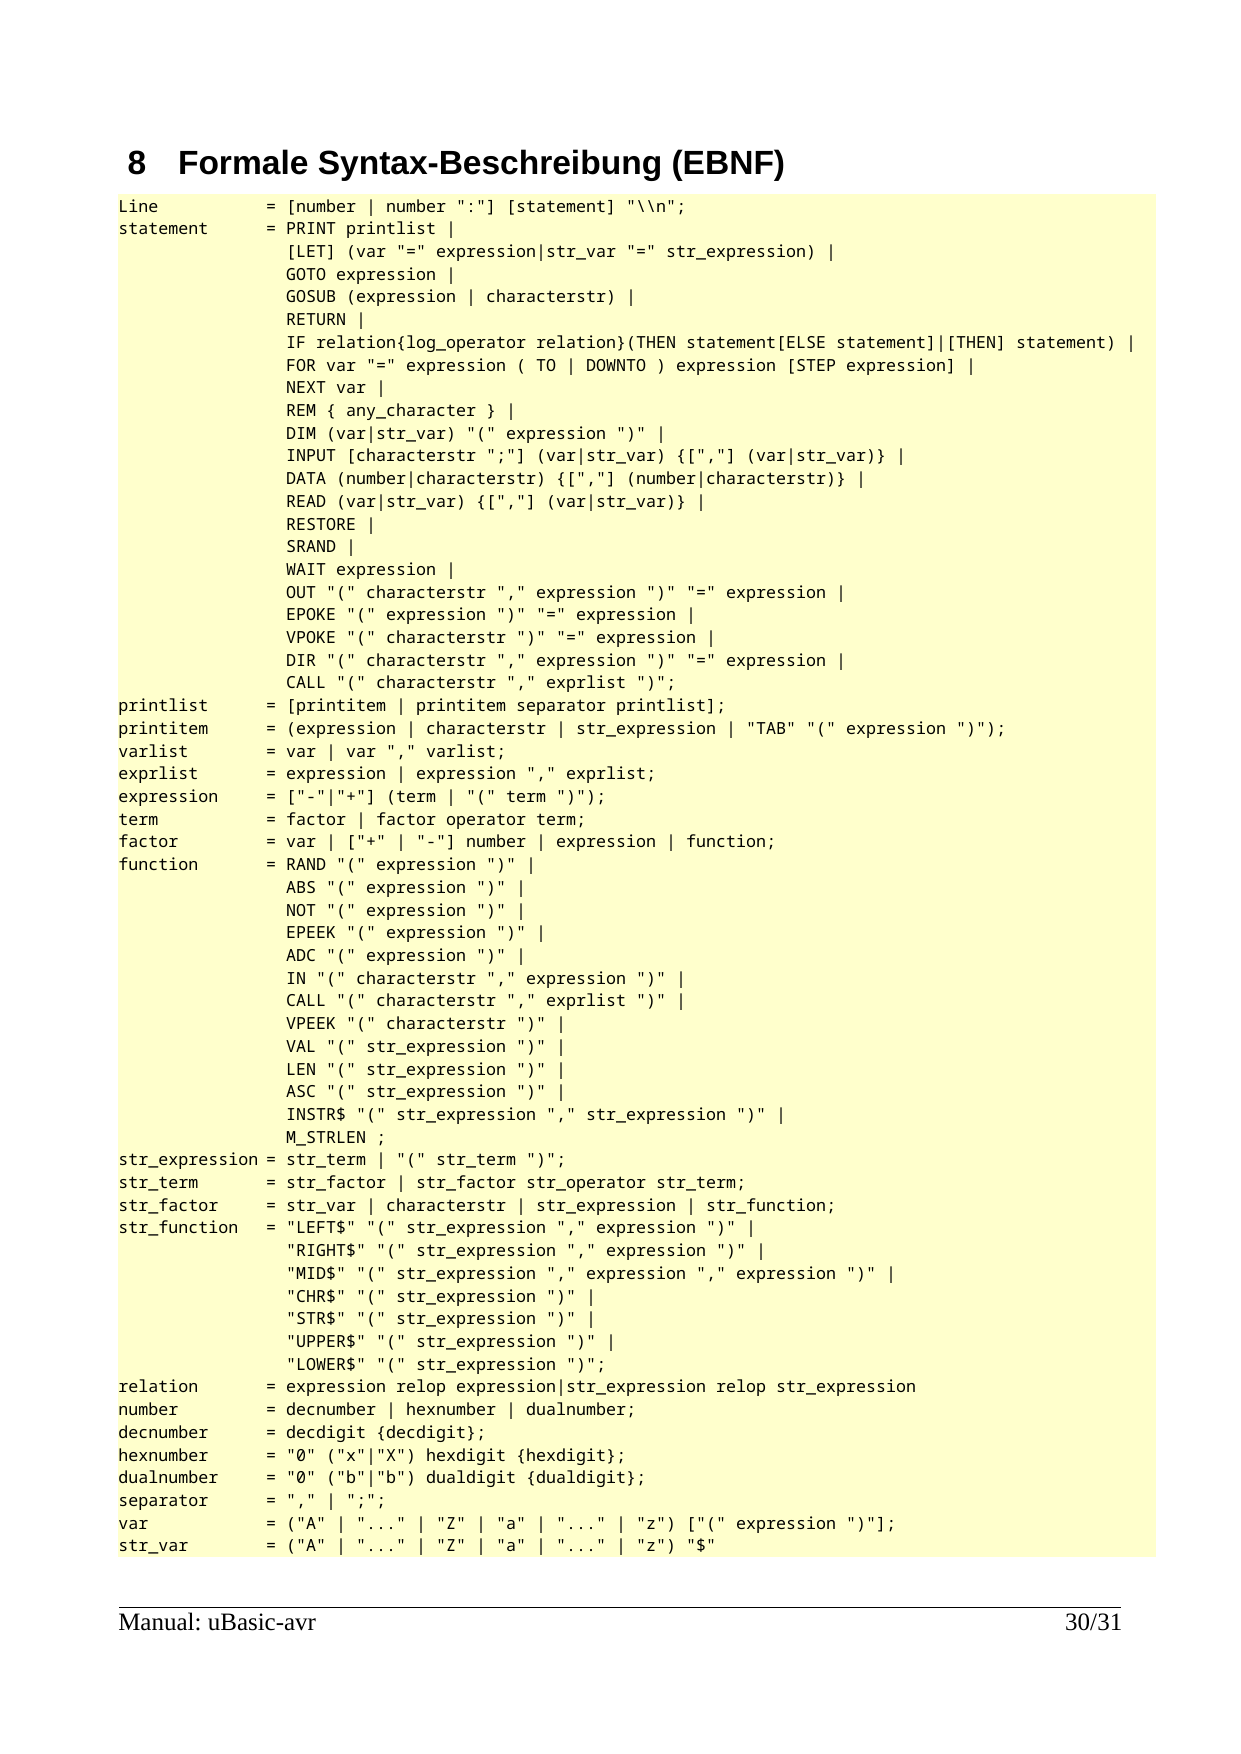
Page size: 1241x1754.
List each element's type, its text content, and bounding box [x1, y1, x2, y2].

text OUT "(" characterstr "," expression ")" "=" expression | [118, 580, 1156, 603]
text RETURN | [118, 308, 1156, 331]
text exprlist = expression | expression "," exprlist; [118, 762, 1156, 785]
text number = decnumber | hexnumber | dualnumber; [118, 1398, 1156, 1421]
text RESTORE | [118, 512, 1156, 535]
text DIM (var|str_var) "(" expression ")" | [118, 421, 1156, 444]
text decnumber = decdigit {decdigit}; [118, 1421, 1156, 1443]
text REM { any_character } | [118, 399, 1156, 421]
text dualnumber = "0" ("b"|"b") dualdigit {dualdigit}; [118, 1466, 1156, 1489]
text M_STRLEN ; [118, 1125, 1156, 1148]
text str_function = "LEFT$" "(" str_expression "," expression ")" | [118, 1216, 1156, 1239]
text term = factor | factor operator term; [118, 807, 1156, 830]
text "CHR$" "(" str_expression ")" | [118, 1284, 1156, 1307]
text ABS "(" expression ")" | [118, 876, 1156, 898]
text VPEEK "(" characterstr ")" | [118, 1012, 1156, 1034]
subtitle Formale Syntax-Beschreibung (EBNF) [118, 143, 1156, 182]
text "STR$" "(" str_expression ")" | [118, 1307, 1156, 1330]
text factor = var | ["+" | "-"] number | expression | function; [118, 830, 1156, 853]
text SRAND | [118, 535, 1156, 558]
text DATA (number|characterstr) {[","] (number|characterstr)} | [118, 467, 1156, 489]
text printitem = (expression | characterstr | str_expression | "TAB" "(" expression ")"); [118, 717, 1156, 739]
text CALL "(" characterstr "," exprlist ")" | [118, 989, 1156, 1012]
text Line = [number | number ":"] [statement] "\\n"; [118, 194, 1156, 217]
text [LET] (var "=" expression|str_var "=" str_expression) | [118, 240, 1156, 262]
text printlist = [printitem | printitem separator printlist]; [118, 694, 1156, 717]
text "MID$" "(" str_expression "," expression "," expression ")" | [118, 1262, 1156, 1284]
text GOTO expression | [118, 262, 1156, 285]
text EPOKE "(" expression ")" "=" expression | [118, 603, 1156, 626]
text str_var = ("A" | "..." | "Z" | "a" | "..." | "z") "$" [118, 1534, 1156, 1557]
text var = ("A" | "..." | "Z" | "a" | "..." | "z") ["(" expression ")"]; [118, 1511, 1156, 1534]
text varlist = var | var "," varlist; [118, 739, 1156, 762]
text hexnumber = "0" ("x"|"X") hexdigit {hexdigit}; [118, 1443, 1156, 1466]
text str_expression = str_term | "(" str_term ")"; [118, 1148, 1156, 1171]
text NOT "(" expression ")" | [118, 898, 1156, 921]
text "RIGHT$" "(" str_expression "," expression ")" | [118, 1239, 1156, 1262]
text VAL "(" str_expression ")" | [118, 1034, 1156, 1057]
text str_term = str_factor | str_factor str_operator str_term; [118, 1171, 1156, 1193]
text str_factor = str_var | characterstr | str_expression | str_function; [118, 1193, 1156, 1216]
text separator = "," | ";"; [118, 1489, 1156, 1511]
text INSTR$ "(" str_expression "," str_expression ")" | [118, 1103, 1156, 1125]
text "LOWER$" "(" str_expression ")"; [118, 1352, 1156, 1375]
text READ (var|str_var) {[","] (var|str_var)} | [118, 489, 1156, 512]
text ASC "(" str_expression ")" | [118, 1080, 1156, 1103]
text DIR "(" characterstr "," expression ")" "=" expression | [118, 648, 1156, 671]
text GOSUB (expression | characterstr) | [118, 285, 1156, 308]
text INPUT [characterstr ";"] (var|str_var) {[","] (var|str_var)} | [118, 444, 1156, 467]
text VPOKE "(" characterstr ")" "=" expression | [118, 626, 1156, 648]
text NEXT var | [118, 376, 1156, 399]
text "UPPER$" "(" str_expression ")" | [118, 1330, 1156, 1352]
text relation = expression relop expression|str_expression relop str_expression [118, 1375, 1156, 1398]
text IF relation{log_operator relation}(THEN statement[ELSE statement]|[THEN] statement) | [118, 331, 1156, 353]
text FOR var "=" expression ( TO | DOWNTO ) expression [STEP expression] | [118, 353, 1156, 376]
text LEN "(" str_expression ")" | [118, 1057, 1156, 1080]
text statement = PRINT printlist | [118, 217, 1156, 240]
text CALL "(" characterstr "," exprlist ")"; [118, 671, 1156, 694]
text function = RAND "(" expression ")" | [118, 853, 1156, 876]
text EPEEK "(" expression ")" | [118, 921, 1156, 944]
text expression = ["-"|"+"] (term | "(" term ")"); [118, 785, 1156, 807]
text ADC "(" expression ")" | [118, 944, 1156, 966]
text WAIT expression | [118, 558, 1156, 580]
text IN "(" characterstr "," expression ")" | [118, 966, 1156, 989]
